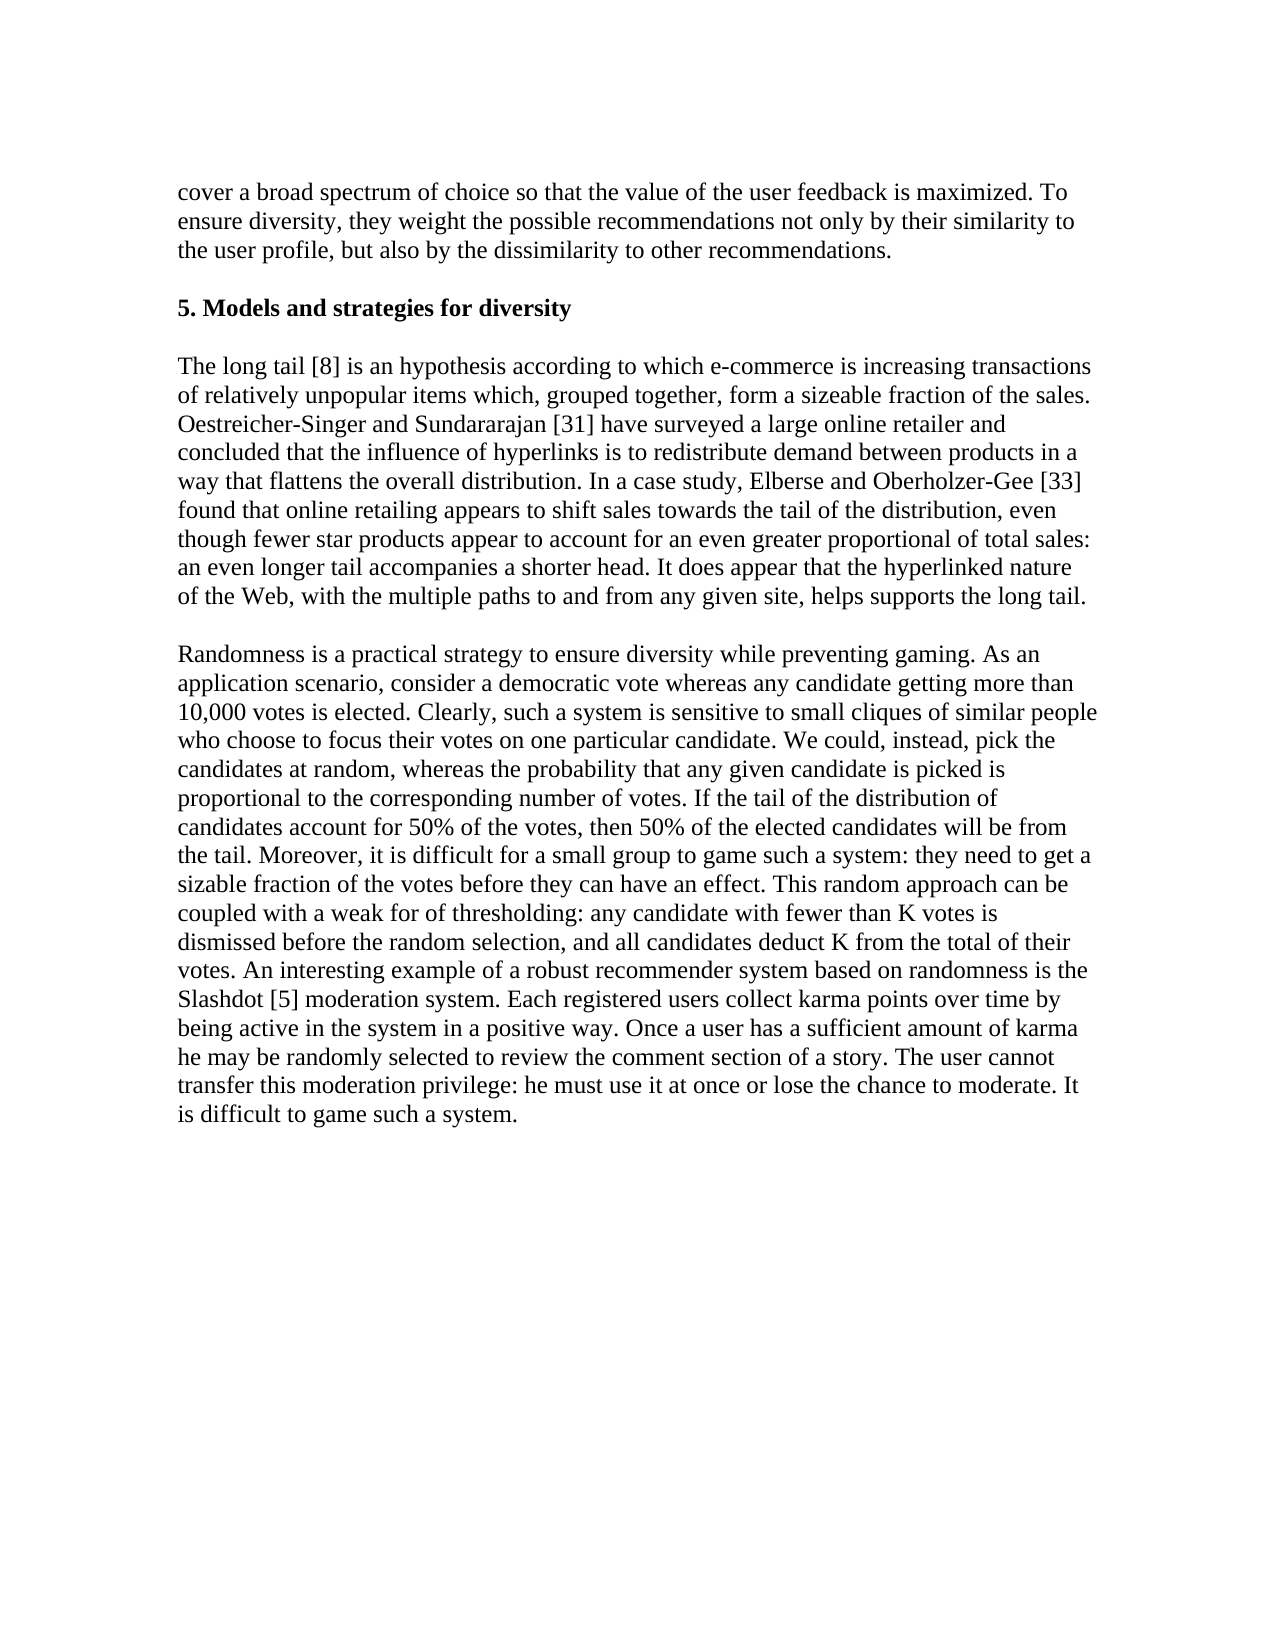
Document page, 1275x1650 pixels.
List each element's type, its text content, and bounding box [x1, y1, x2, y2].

text 5. Models and strategies for diversity [177, 293, 1098, 322]
text cover a broad spectrum of choice so that the value of the user feedback is maximized. To ensure diversity, they weight the possible recommendations not only by their similarity to the user profile, but also by the dissimilarity to other recommendations. [177, 177, 1098, 263]
text The long tail [8] is an hypothesis according to which e-commerce is increasing transactions of relatively unpopular items which, grouped together, form a sizeable fraction of the sales. Oestreicher-Singer and Sundararajan [31] have surveyed a large online retailer and concluded that the influence of hyperlinks is to redistribute demand between products in a way that flattens the overall distribution. In a case study, Elberse and Oberholzer-Gee [33] found that online retailing appears to shift sales towards the tail of the distribution, even though fewer star products appear to account for an even greater proportional of total sales: an even longer tail accompanies a shorter head. It does appear that the hyperlinked nature of the Web, with the multiple paths to and from any given site, helps supports the long tail. [177, 351, 1098, 610]
text Randomness is a practical strategy to ensure diversity while preventing gaming. As an application scenario, consider a democratic vote whereas any candidate getting more than 10,000 votes is elected. Clearly, such a system is sensitive to small cliques of similar people who choose to focus their votes on one particular candidate. We could, instead, pick the candidates at random, whereas the probability that any given candidate is picked is proportional to the corresponding number of votes. If the tail of the distribution of candidates account for 50% of the votes, then 50% of the elected candidates will be from the tail. Moreover, it is difficult for a small group to game such a system: they need to get a sizable fraction of the votes before they can have an effect. This random approach can be coupled with a weak for of thresholding: any candidate with fewer than K votes is dismissed before the random selection, and all candidates deduct K from the total of their votes. An interesting example of a robust recommender system based on randomness is the Slashdot [5] moderation system. Each registered users collect karma points over time by being active in the system in a positive way. Once a user has a sufficient amount of karma he may be randomly selected to review the comment section of a story. The user cannot transfer this moderation privilege: he must use it at once or lose the chance to moderate. It is difficult to game such a system. [177, 639, 1098, 1128]
